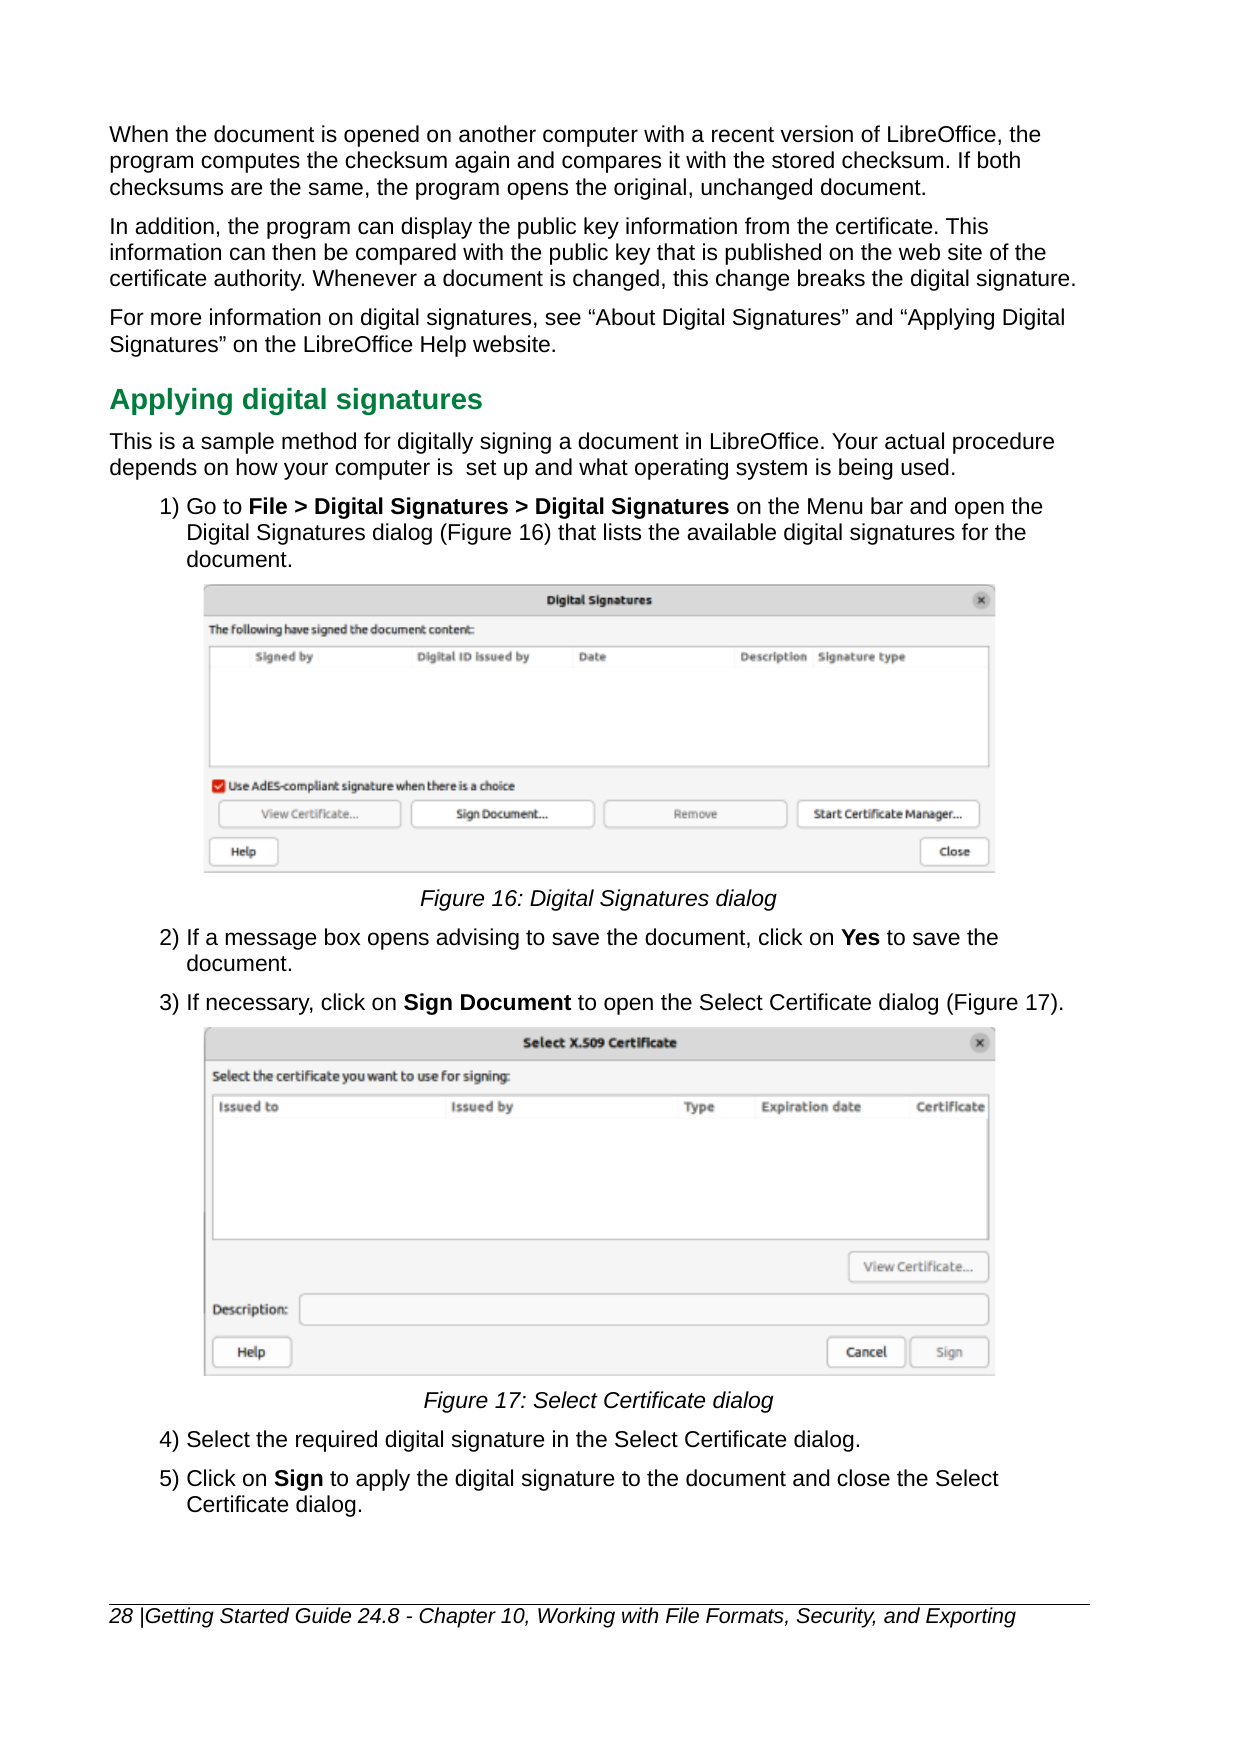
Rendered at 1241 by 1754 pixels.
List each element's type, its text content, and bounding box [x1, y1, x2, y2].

picture [203, 1027, 996, 1376]
list Click on Sign to apply the digital signature to the document and close the Select Certificate dialog. [186, 1465, 1090, 1518]
text Figure 16: Digital Signatures dialog [203, 885, 996, 911]
picture [203, 584, 996, 873]
subtitle Applying digital signatures [109, 382, 1090, 415]
text When the document is opened on another computer with a recent version of LibreOffice, the program computes the checksum again and compares it with the stored checksum. If both checksums are the same, the program opens the original, unchanged document. [109, 121, 1090, 200]
list If necessary, click on Sign Document to open the Select Certificate dialog (Figure 17). [186, 989, 1090, 1015]
list If a message box opens advising to save the document, click on Yes to save the document. [186, 924, 1090, 976]
text For more information on digital signatures, see “About Digital Signatures” and “Applying Digital Signatures” on the LibreOffice Help website. [109, 304, 1090, 357]
list Go to File > Digital Signatures > Digital Signatures on the Menu bar and open the Digital Signatures dialog (Figure 16) that lists the available digital signatures for the document. [186, 493, 1090, 572]
text In addition, the program can display the public key information from the certificate. This information can then be compared with the public key that is published on the web site of the certificate authority. Whenever a document is changed, this change breaks the digital signature. [109, 213, 1090, 292]
list This is a sample method for digitally signing a document in LibreOffice. Your actual procedure depends on how your computer is set up and what operating system is being used. [109, 428, 1090, 480]
list Select the required digital signature in the Select Certificate dialog. [186, 1426, 1090, 1453]
text Figure 17: Select Certificate dialog [203, 1387, 996, 1414]
